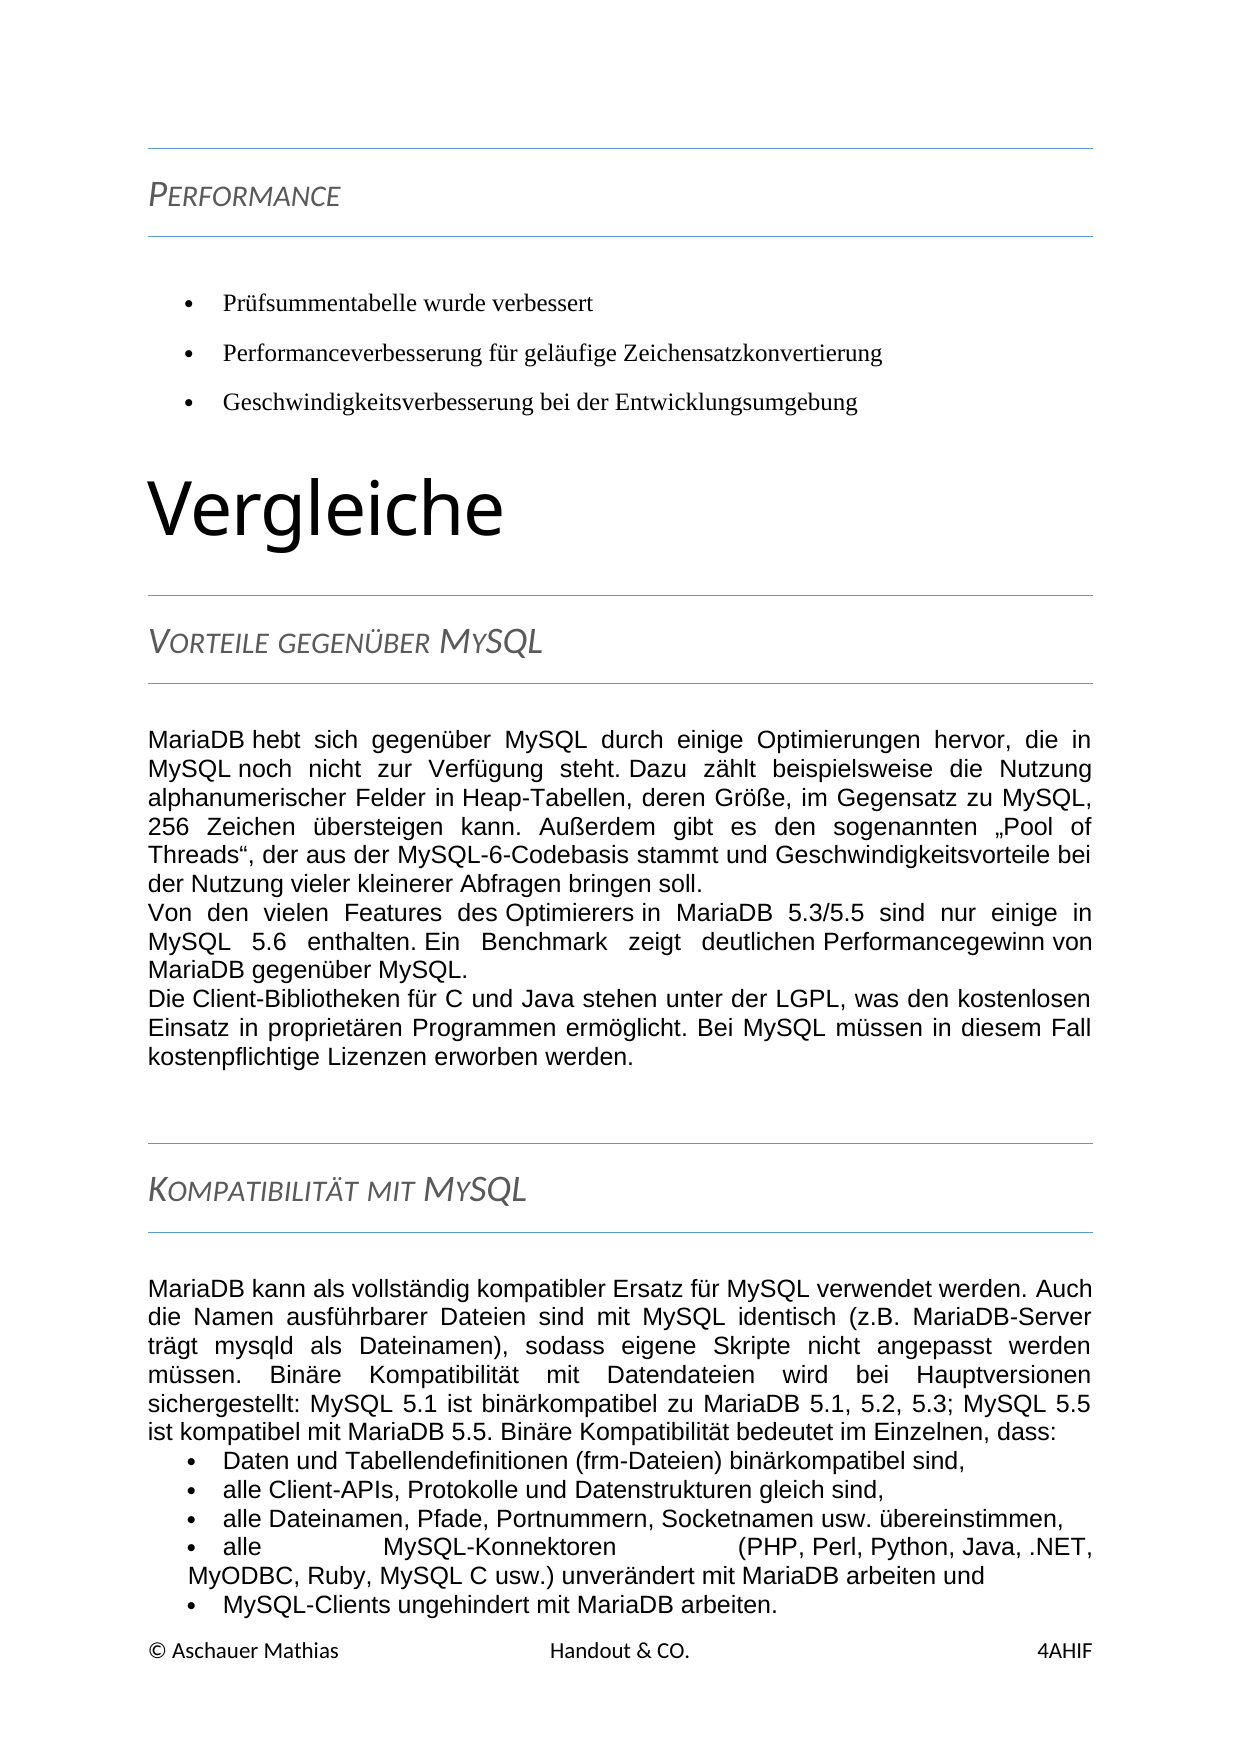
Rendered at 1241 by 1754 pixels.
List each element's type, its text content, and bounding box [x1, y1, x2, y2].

text Performance [148, 149, 1093, 236]
text Von den vielen Features des Optimierers in MariaDB 5.3/5.5 sind nur einige in MySQL 5.6 enthalten. Ein Benchmark zeigt deutlichen Performancegewinn von MariaDB gegenüber MySQL. [148, 898, 1093, 984]
list alle Dateinamen, Pfade, Portnummern, Socketnamen usw. übereinstimmen, [188, 1503, 1093, 1532]
text Vergleiche [148, 455, 1093, 557]
list Prüfsummentabelle wurde verbessert [185, 288, 1093, 317]
text Die Client-Bibliotheken für C und Java stehen unter der LGPL, was den kostenlosen Einsatz in proprietären Programmen ermöglicht. Bei MySQL müssen in diesem Fall kostenpflichtige Lizenzen erworben werden. [148, 984, 1093, 1070]
list Geschwindigkeitsverbesserung bei der Entwicklungsumgebung [185, 387, 1093, 416]
list alle MySQL-Konnektoren (PHP, Perl, Python, Java, .NET, MyODBC, Ruby, MySQL C usw.) unverändert mit MariaDB arbeiten und [188, 1532, 1093, 1590]
text Vorteile gegenüber MySQL [148, 596, 1093, 683]
text Kompatibilität mit MySQL [148, 1144, 1093, 1232]
text MariaDB hebt sich gegenüber MySQL durch einige Optimierungen hervor, die in MySQL noch nicht zur Verfügung steht. Dazu zählt beispielsweise die Nutzung alphanumerischer Felder in Heap-Tabellen, deren Größe, im Gegensatz zu MySQL, 256 Zeichen übersteigen kann. Außerdem gibt es den sogenannten „Pool of Threads“, der aus der MySQL-6-Codebasis stammt und Geschwindigkeitsvorteile bei der Nutzung vieler kleinerer Abfragen bringen soll. [148, 725, 1093, 898]
list Performanceverbesserung für geläufige Zeichensatzkonvertierung [185, 338, 1093, 367]
list MySQL-Clients ungehindert mit MariaDB arbeiten. [188, 1590, 1093, 1618]
text MariaDB kann als vollständig kompatibler Ersatz für MySQL verwendet werden. Auch die Namen ausführbarer Dateien sind mit MySQL identisch (z.B. MariaDB-Server trägt mysqld als Dateinamen), sodass eigene Skripte nicht angepasst werden müssen. Binäre Kompatibilität mit Datendateien wird bei Hauptversionen sichergestellt: MySQL 5.1 ist binärkompatibel zu MariaDB 5.1, 5.2, 5.3; MySQL 5.5 ist kompatibel mit MariaDB 5.5. Binäre Kompatibilität bedeutet im Einzelnen, dass: [148, 1273, 1093, 1446]
list Daten und Tabellendefinitionen (frm-Dateien) binärkompatibel sind, [188, 1446, 1093, 1475]
list alle Client-APIs, Protokolle und Datenstrukturen gleich sind, [188, 1475, 1093, 1503]
